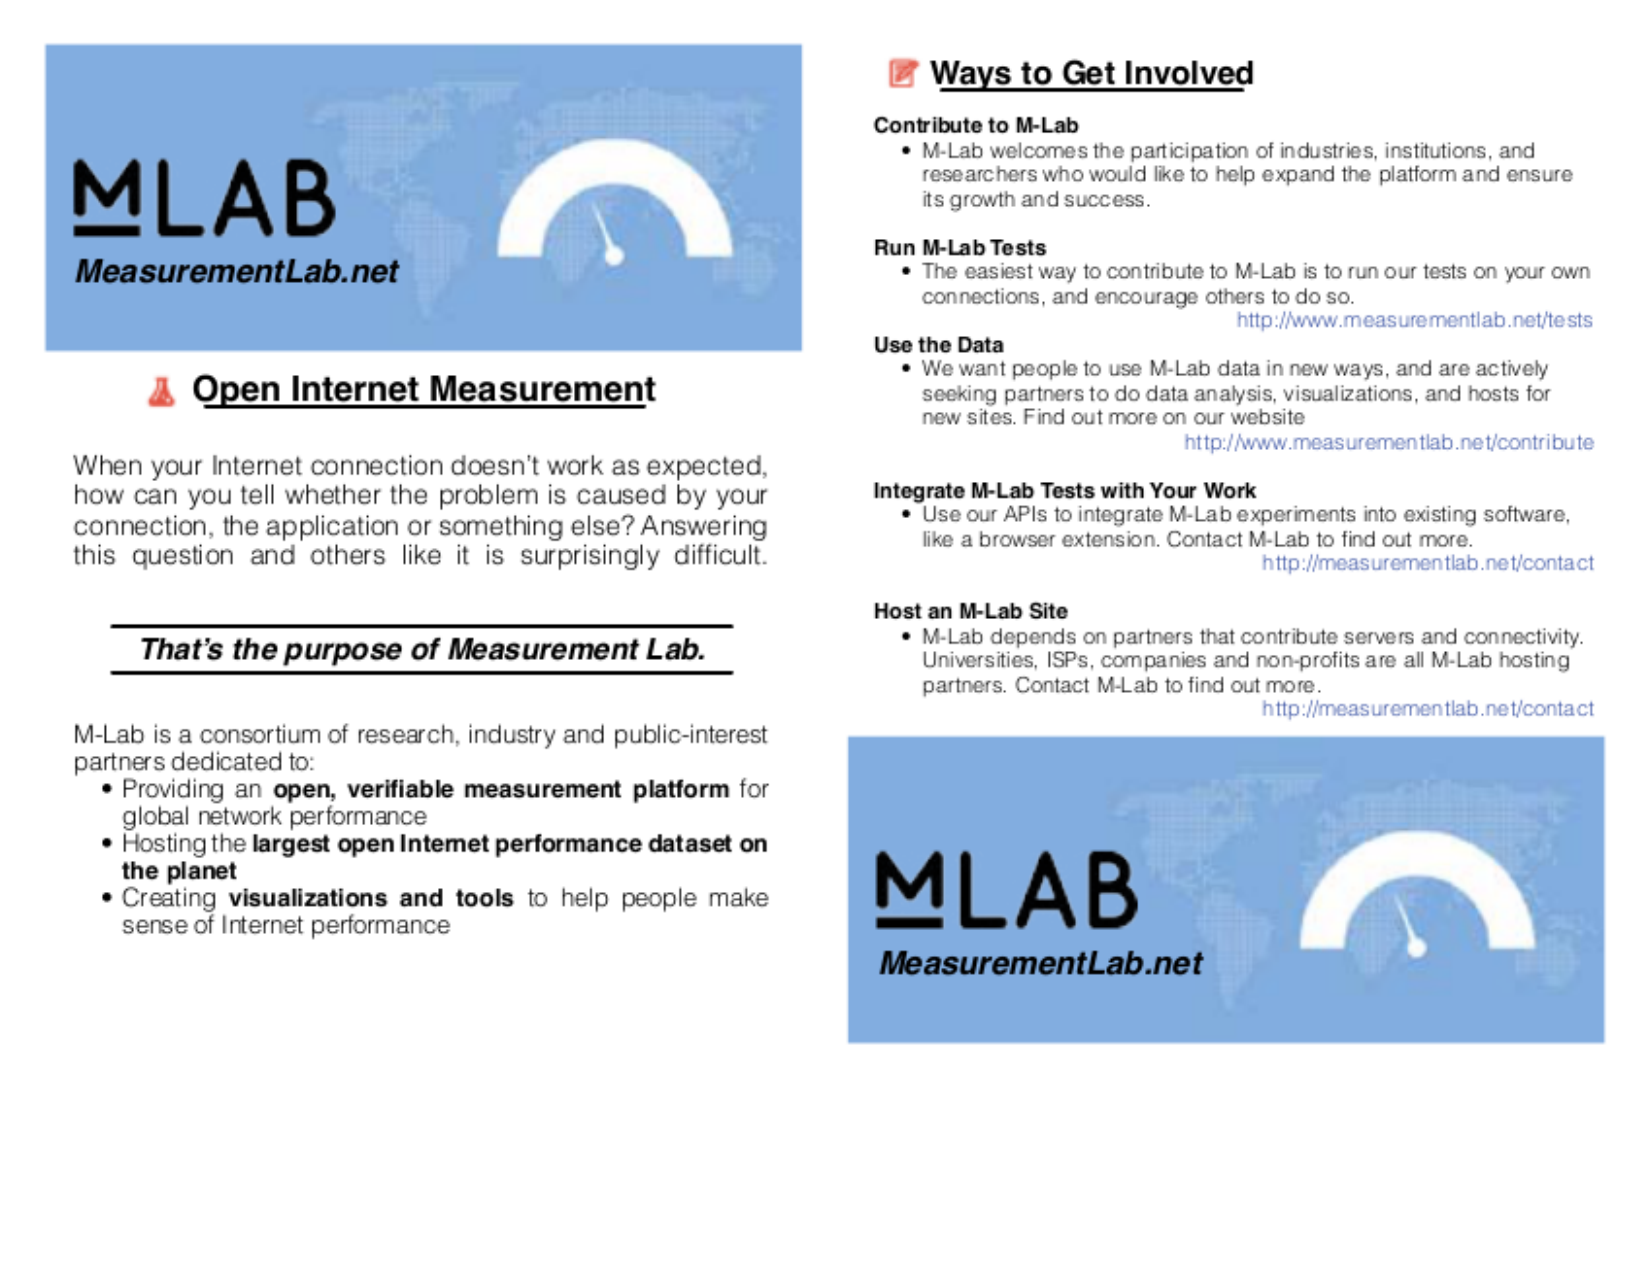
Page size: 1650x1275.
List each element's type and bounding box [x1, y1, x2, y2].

picture [0, 0, 1648, 1066]
